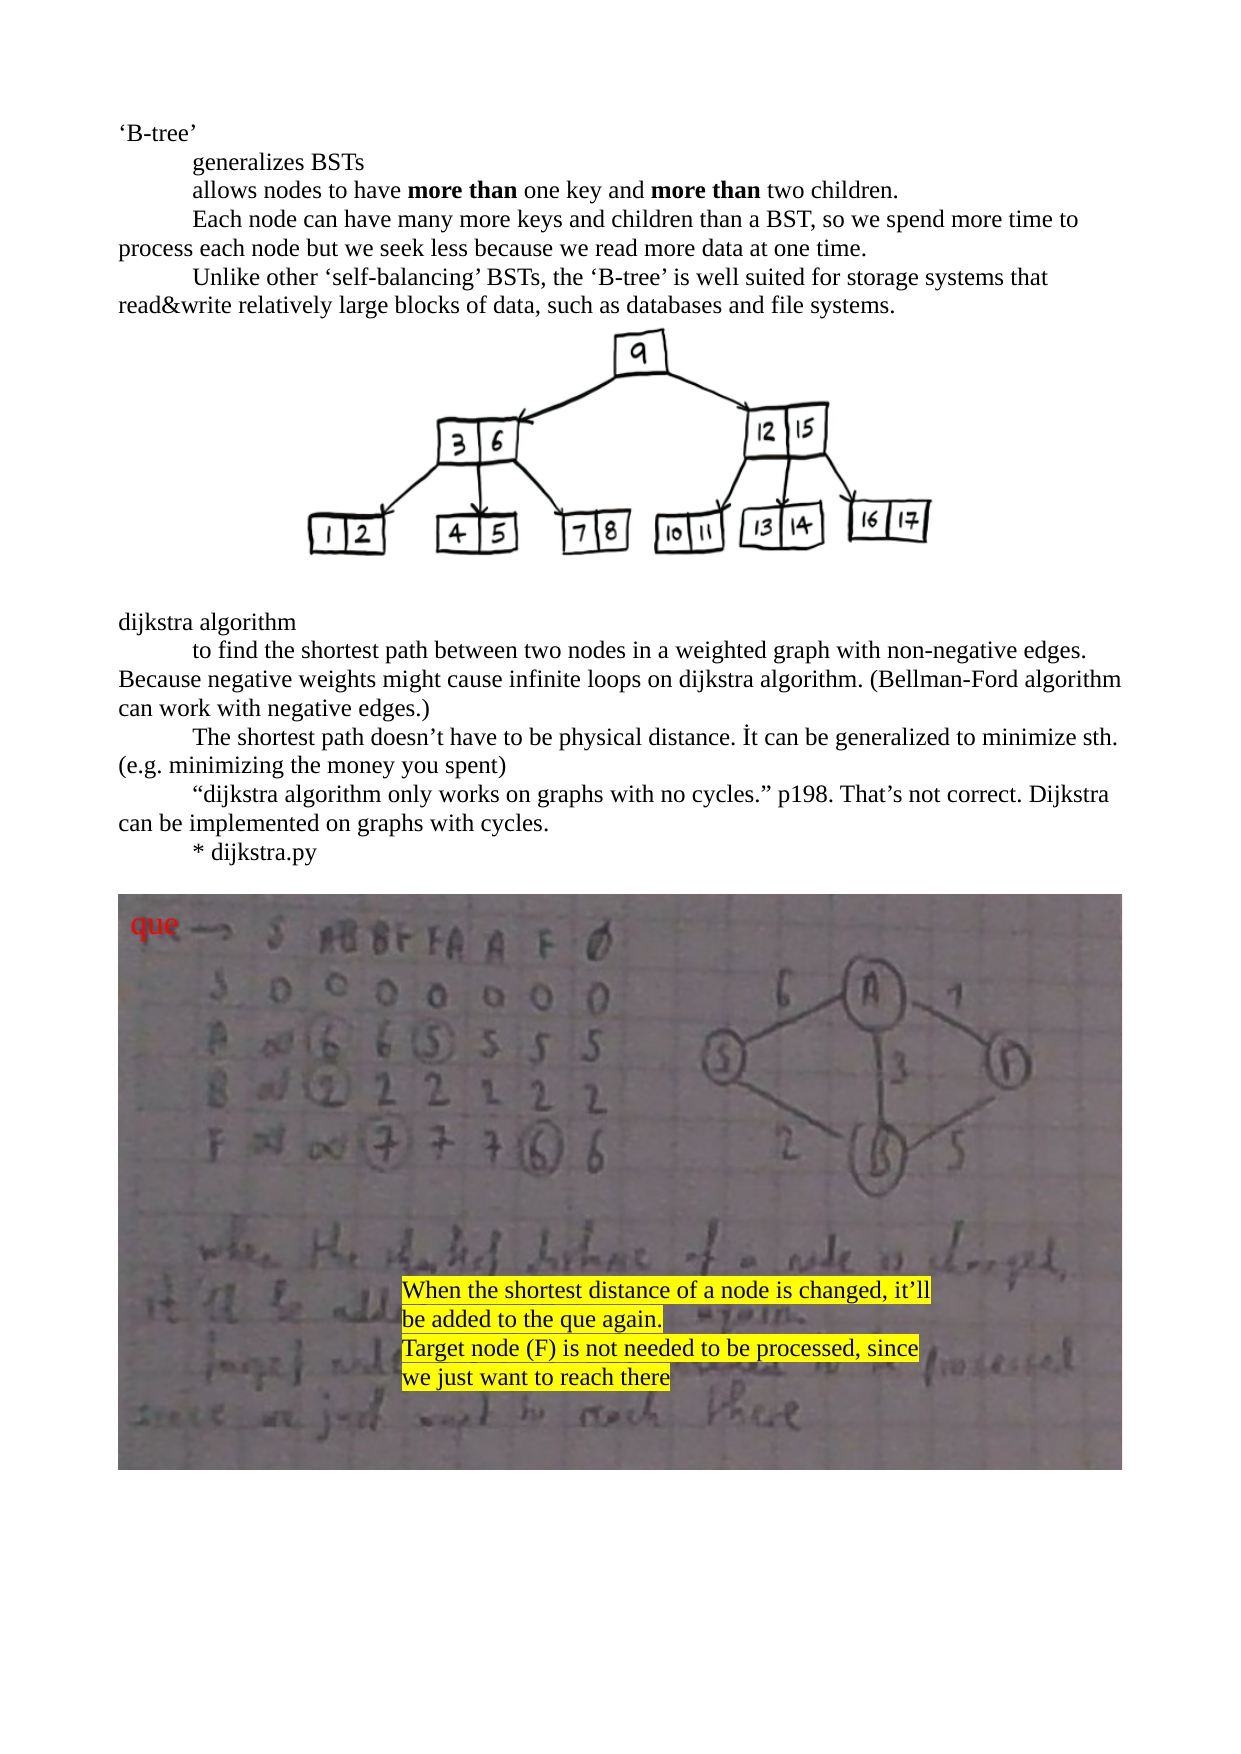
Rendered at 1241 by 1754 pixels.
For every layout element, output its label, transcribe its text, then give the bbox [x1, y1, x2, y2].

text to find the shortest path between two nodes in a weighted graph with non-negative edges. Because negative weights might cause infinite loops on dijkstra algorithm. (Bellman-Ford algorithm can work with negative edges.) [118, 636, 1122, 722]
text Each node can have many more keys and children than a BST, so we spend more time to process each node but we seek less because we read more data at one time. [118, 204, 1122, 262]
picture [118, 894, 1123, 1470]
text Unlike other ‘self-balancing’ BSTs, the ‘B-tree’ is well suited for storage systems that read&write relatively large blocks of data, such as databases and file systems. [118, 262, 1122, 319]
text * dijkstra.py [118, 837, 1122, 866]
text ‘B-tree’ [118, 118, 1122, 147]
text dijkstra algorithm [118, 607, 1122, 636]
text allows nodes to have more than one key and more than two children. [118, 176, 1122, 204]
picture [278, 319, 962, 568]
text The shortest path doesn’t have to be physical distance. İt can be generalized to minimize sth. (e.g. minimizing the money you spent) [118, 722, 1122, 779]
text “dijkstra algorithm only works on graphs with no cycles.” p198. That’s not correct. Dijkstra can be implemented on graphs with cycles. [118, 779, 1122, 837]
text generalizes BSTs [118, 147, 1122, 176]
